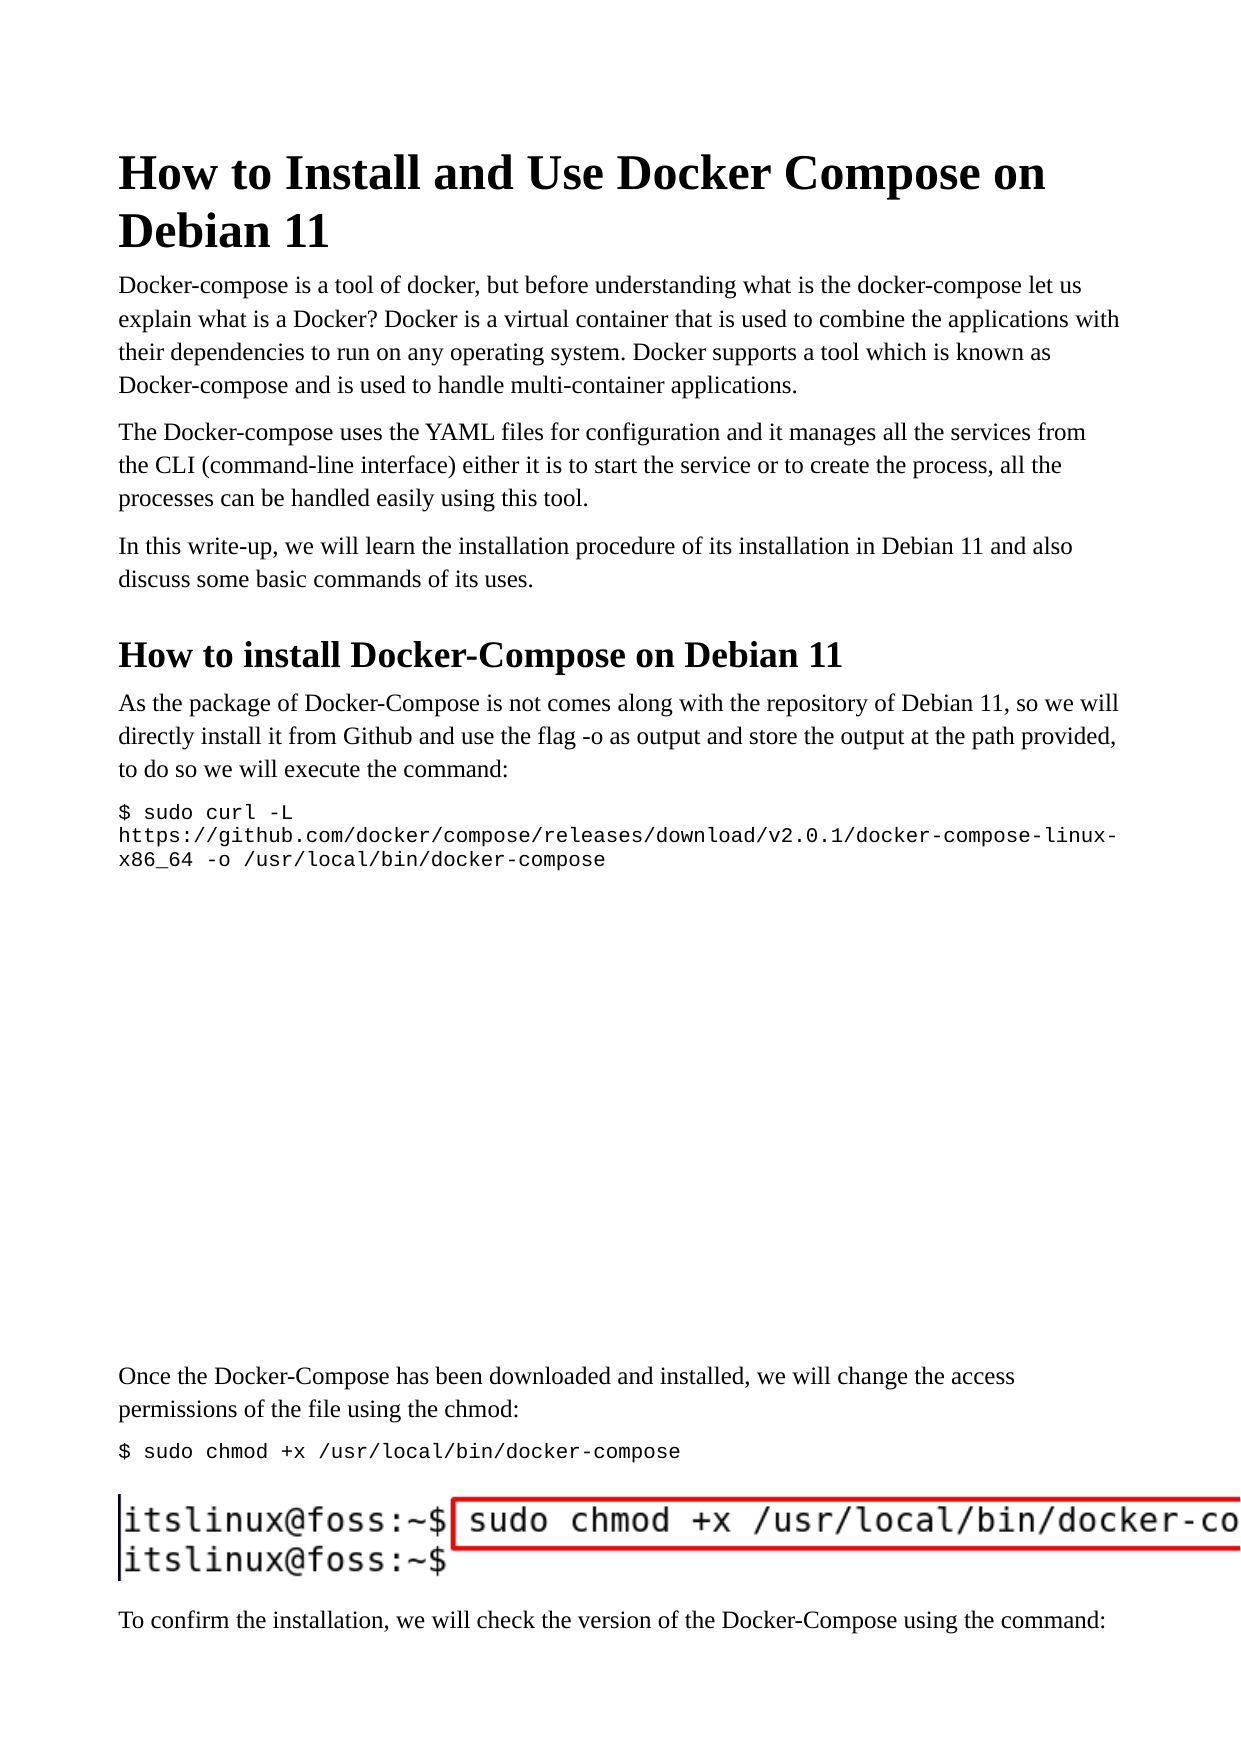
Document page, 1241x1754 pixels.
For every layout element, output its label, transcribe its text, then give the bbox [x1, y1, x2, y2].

text Once the Docker-Compose has been downloaded and installed, we will change the access permissions of the file using the chmod: [118, 1361, 1122, 1422]
subtitle How to install Docker-Compose on Debian 11 [118, 632, 1122, 676]
text In this write-up, we will learn the installation procedure of its installation in Debian 11 and also discuss some basic commands of its uses. [118, 531, 1122, 593]
text The Docker-compose uses the YAML files for configuration and it manages all the services from the CLI (command-line interface) either it is to start the service or to create the process, all the processes can be handled easily using this tool. [118, 417, 1122, 512]
text As the package of Docker-Compose is not comes along with the repository of Debian 11, so we will directly install it from Github and use the flag -o as output and store the output at the path provided, to do so we will execute the command: [118, 688, 1122, 783]
text Docker-compose is a tool of docker, but before understanding what is the docker-compose let us explain what is a Docker? Docker is a virtual container that is used to combine the applications with their dependencies to run on any operating system. Docker supports a tool which is known as Docker-compose and is used to handle multi-container applications. [118, 271, 1122, 398]
text To confirm the installation, we will check the version of the Docker-Compose using the command: [118, 1605, 1122, 1633]
text $ sudo chmod +x /usr/local/bin/docker-compose [118, 1441, 1122, 1465]
subtitle How to Install and Use Docker Compose on Debian 11 [118, 143, 1122, 258]
picture [118, 1494, 1241, 1581]
text $ sudo curl -L https://github.com/docker/compose/releases/download/v2.0.1/docker-compose-linux-x86_64 -o /usr/local/bin/docker-compose [118, 802, 1122, 873]
